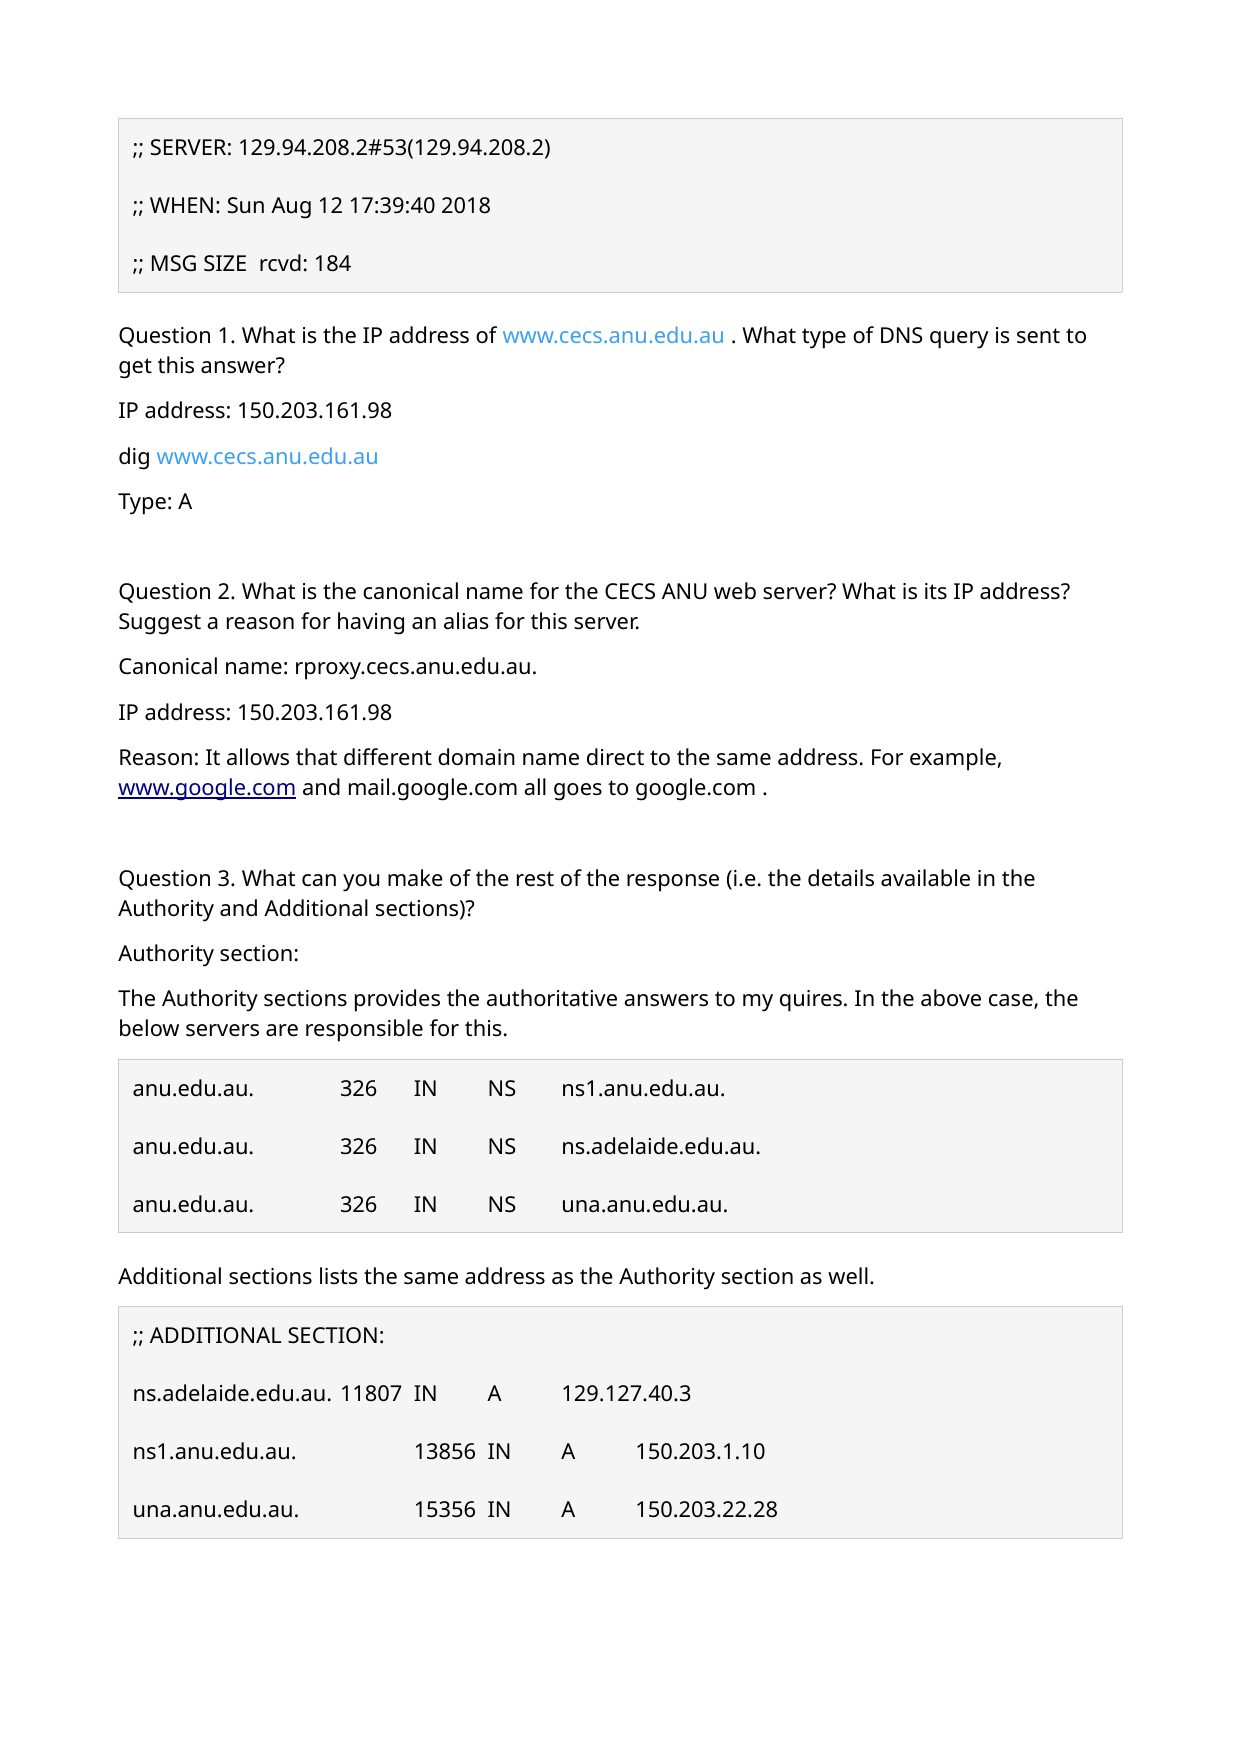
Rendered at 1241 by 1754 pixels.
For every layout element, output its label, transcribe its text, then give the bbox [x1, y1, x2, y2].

text ;; WHEN: Sun Aug 12 17:39:40 2018 [119, 176, 1122, 220]
text Authority section: [118, 938, 1122, 968]
text ns1.anu.edu.au. 13856 IN A 150.203.1.10 [119, 1422, 1122, 1466]
text anu.edu.au. 326 IN NS ns1.anu.edu.au. [119, 1060, 1122, 1102]
text una.anu.edu.au. 15356 IN A 150.203.22.28 [119, 1480, 1122, 1538]
text Question 2. What is the canonical name for the CECS ANU web server? What is its IP address? Suggest a reason for having an alias for this server. [118, 576, 1122, 636]
text anu.edu.au. 326 IN NS ns.adelaide.edu.au. [119, 1116, 1122, 1160]
text ;; ADDITIONAL SECTION: [119, 1307, 1122, 1350]
text Question 1. What is the IP address of www.cecs.anu.edu.au . What type of DNS query is sent to get this answer? [118, 320, 1122, 380]
text ;; MSG SIZE rcvd: 184 [119, 234, 1122, 292]
text Type: A [118, 486, 1122, 516]
text Question 3. What can you make of the rest of the response (i.e. the details available in the Authority and Additional sections)? [118, 863, 1122, 922]
text dig www.cecs.anu.edu.au [118, 441, 1122, 471]
text IP address: 150.203.161.98 [118, 697, 1122, 726]
text Canonical name: rproxy.cecs.anu.edu.au. [118, 651, 1122, 681]
text Reason: It allows that different domain name direct to the same address. For example, www.google.com and mail.google.com all goes to google.com . [118, 742, 1122, 802]
text IP address: 150.203.161.98 [118, 395, 1122, 425]
text The Authority sections provides the authoritative answers to my quires. In the above case, the below servers are responsible for this. [118, 983, 1122, 1043]
text ns.adelaide.edu.au. 11807 IN A 129.127.40.3 [119, 1364, 1122, 1408]
text Additional sections lists the same address as the Authority section as well. [118, 1261, 1122, 1290]
text ;; SERVER: 129.94.208.2#53(129.94.208.2) [119, 119, 1122, 162]
text anu.edu.au. 326 IN NS una.anu.edu.au. [119, 1174, 1122, 1232]
